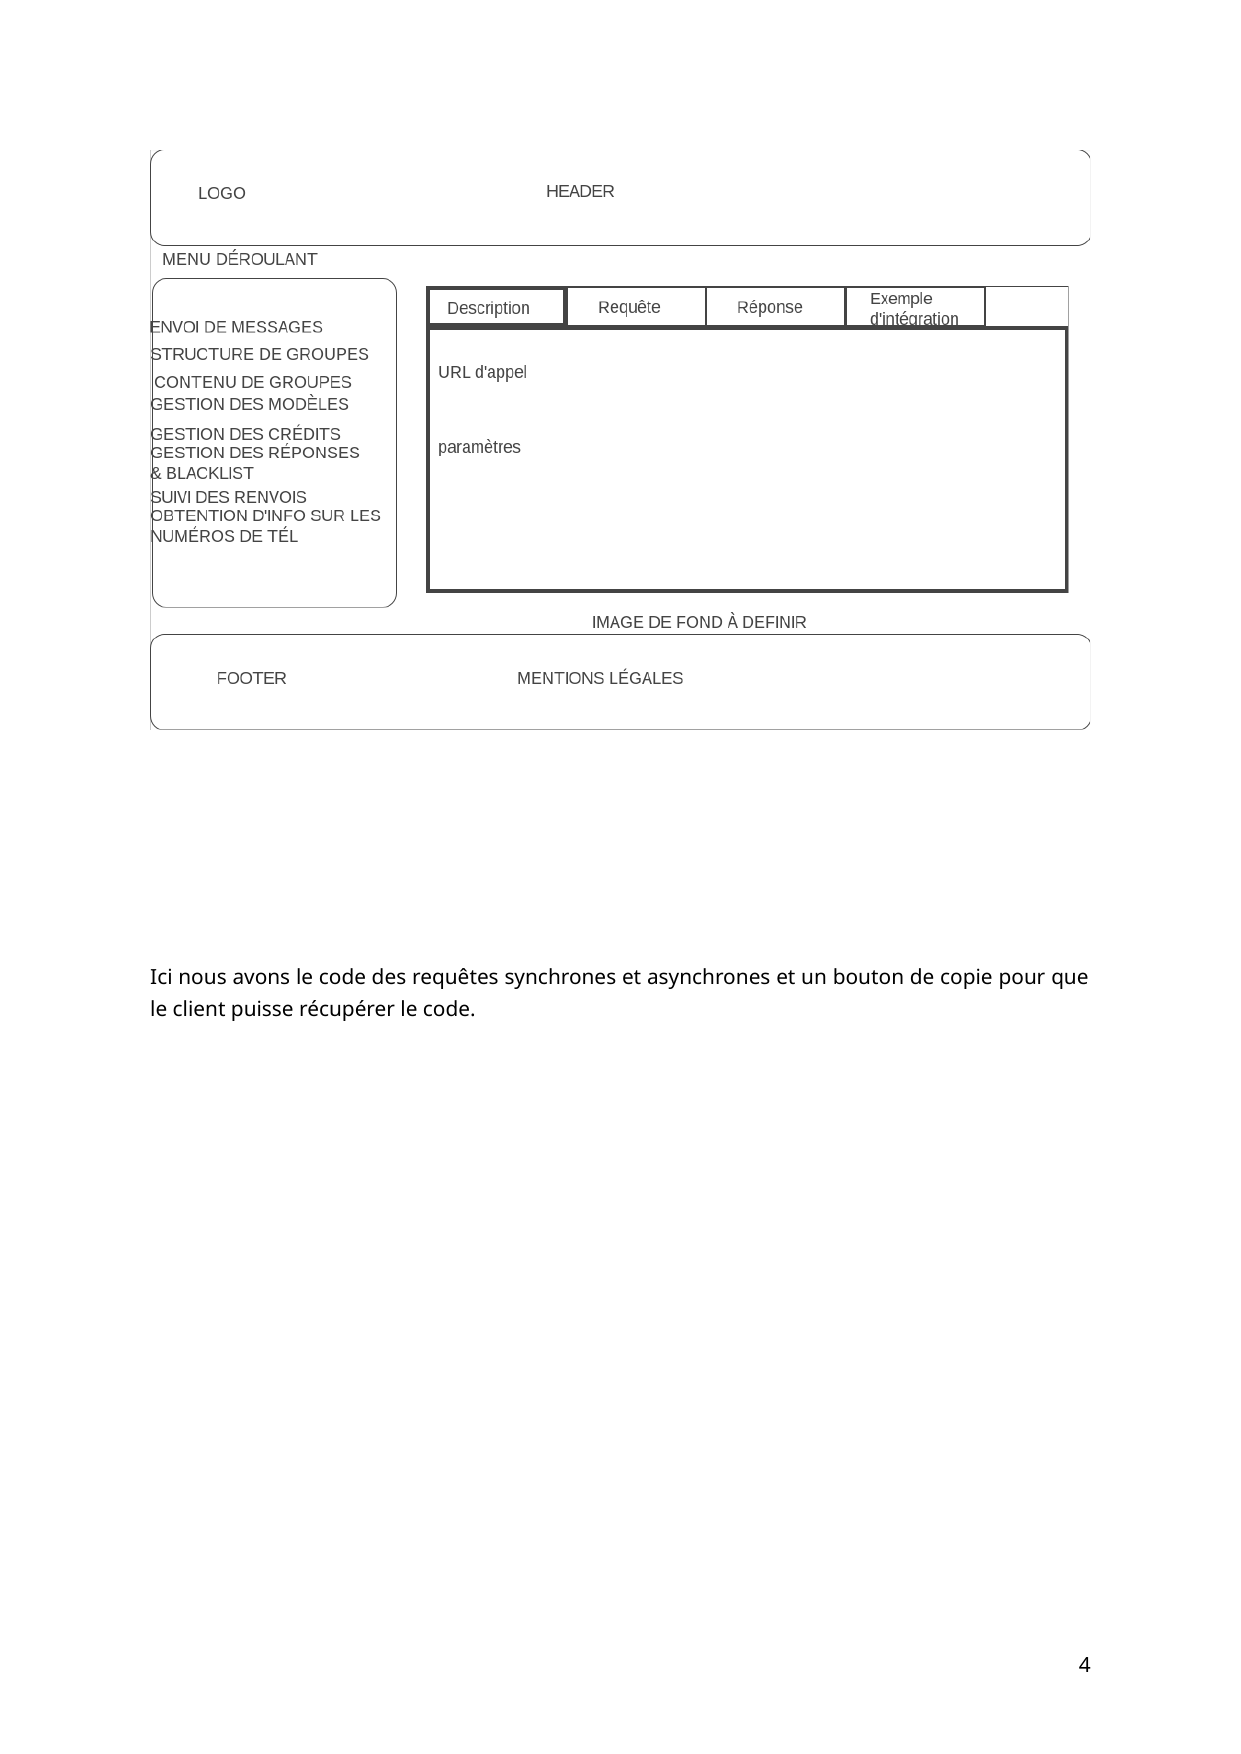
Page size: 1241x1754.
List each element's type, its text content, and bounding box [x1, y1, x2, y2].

picture [150, 150, 1091, 730]
text Ici nous avons le code des requêtes synchrones et asynchrones et un bouton de copie pour que le client puisse récupérer le code. [150, 962, 1090, 1023]
